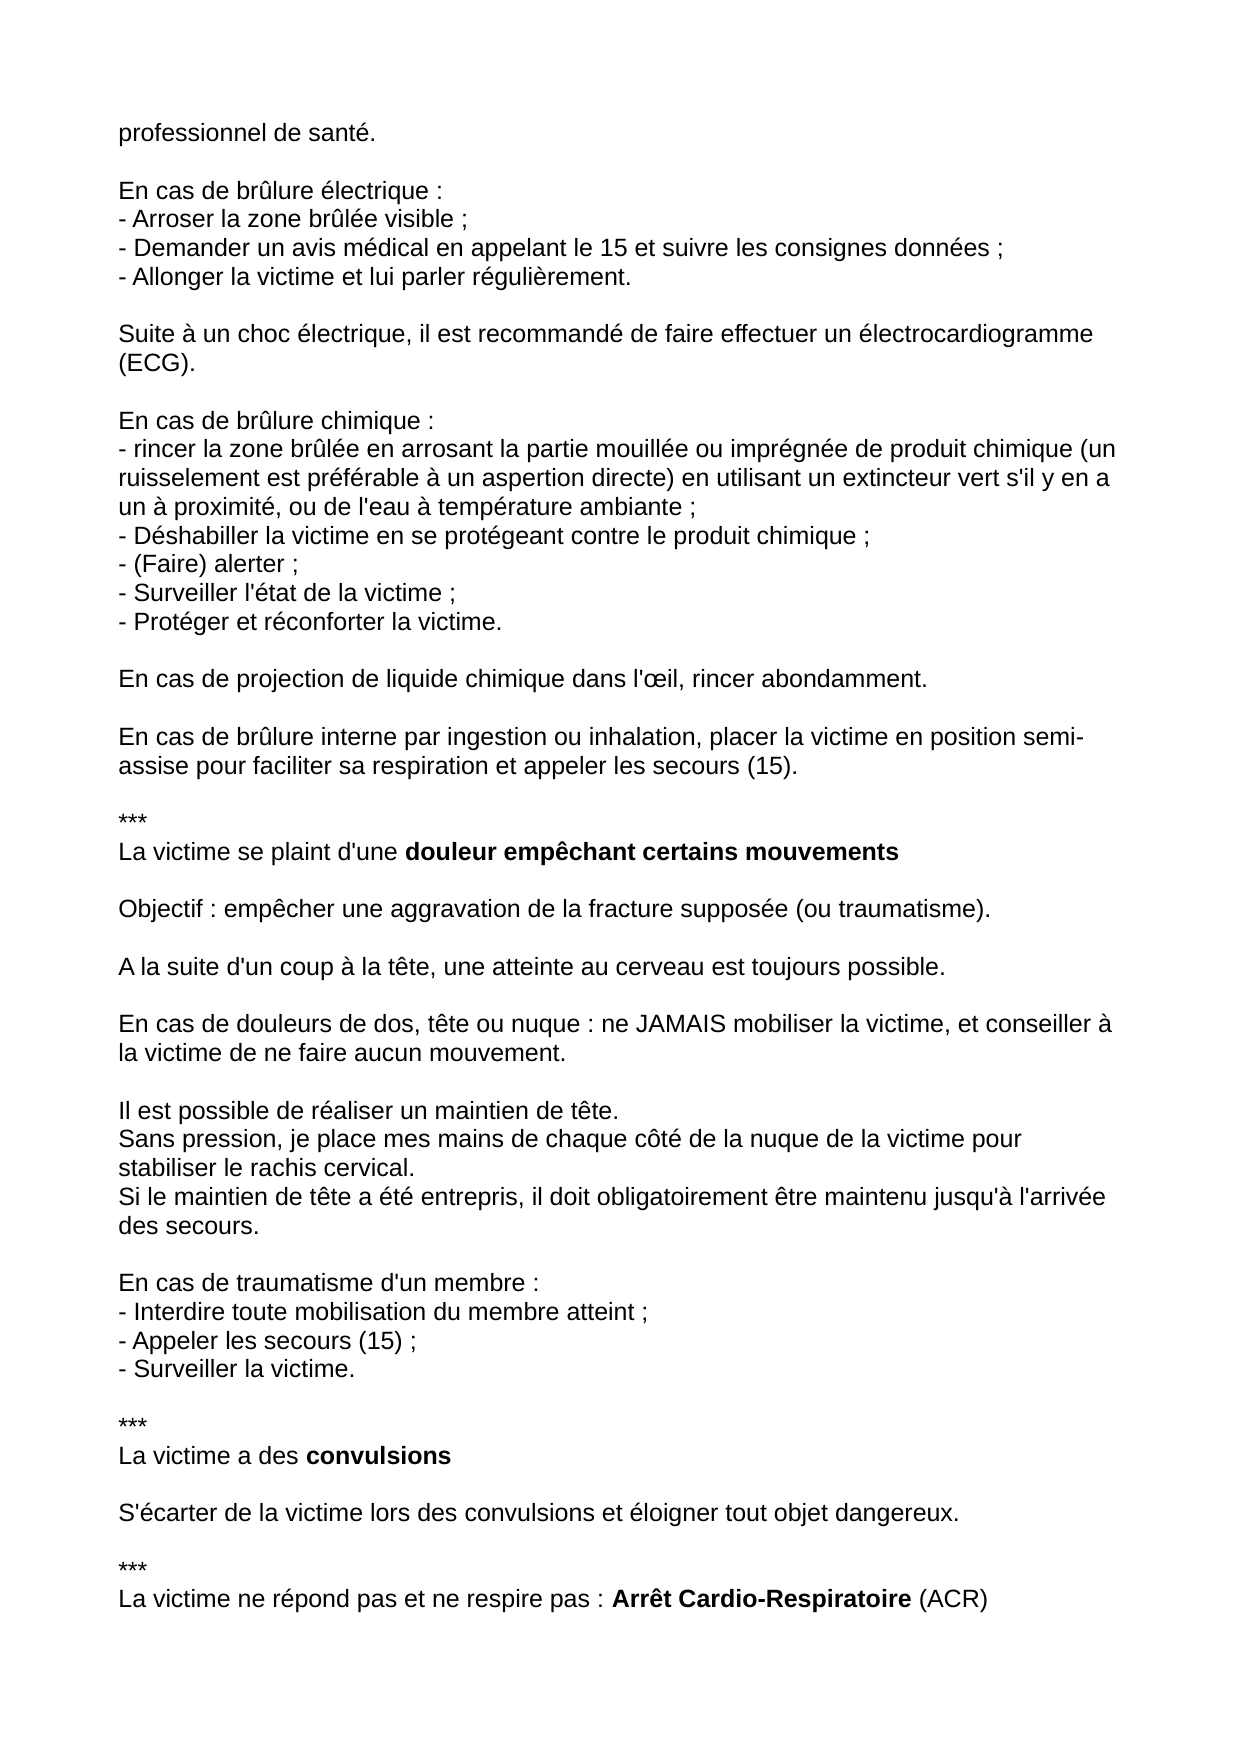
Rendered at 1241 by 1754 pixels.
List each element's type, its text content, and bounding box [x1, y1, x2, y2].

text - Demander un avis médical en appelant le 15 et suivre les consignes données ; [118, 233, 1122, 262]
text Objectif : empêcher une aggravation de la fracture supposée (ou traumatisme). [118, 894, 1122, 923]
text En cas de douleurs de dos, tête ou nuque : ne JAMAIS mobiliser la victime, et conseiller à la victime de ne faire aucun mouvement. [118, 1009, 1122, 1067]
text En cas de traumatisme d'un membre : [118, 1268, 1122, 1297]
text En cas de brûlure interne par ingestion ou inhalation, placer la victime en position semi-assise pour faciliter sa respiration et appeler les secours (15). [118, 722, 1122, 779]
text Si le maintien de tête a été entrepris, il doit obligatoirement être maintenu jusqu'à l'arrivée des secours. [118, 1182, 1122, 1239]
text La victime se plaint d'une douleur empêchant certains mouvements [118, 837, 1122, 866]
text - Surveiller l'état de la victime ; [118, 578, 1122, 607]
text A la suite d'un coup à la tête, une atteinte au cerveau est toujours possible. [118, 952, 1122, 981]
text La victime a des convulsions [118, 1441, 1122, 1469]
text - Surveiller la victime. [118, 1354, 1122, 1383]
text - Arroser la zone brûlée visible ; [118, 204, 1122, 233]
text *** [118, 1412, 1122, 1441]
text - (Faire) alerter ; [118, 549, 1122, 578]
text - Allonger la victime et lui parler régulièrement. [118, 262, 1122, 291]
text - Déshabiller la victime en se protégeant contre le produit chimique ; [118, 521, 1122, 549]
text *** [118, 808, 1122, 837]
text La victime ne répond pas et ne respire pas : Arrêt Cardio-Respiratoire (ACR) [118, 1584, 1122, 1613]
text S'écarter de la victime lors des convulsions et éloigner tout objet dangereux. [118, 1498, 1122, 1527]
text *** [118, 1556, 1122, 1584]
text - Appeler les secours (15) ; [118, 1326, 1122, 1354]
text En cas de projection de liquide chimique dans l'œil, rincer abondamment. [118, 664, 1122, 693]
text En cas de brûlure électrique : [118, 176, 1122, 204]
text Sans pression, je place mes mains de chaque côté de la nuque de la victime pour stabiliser le rachis cervical. [118, 1124, 1122, 1182]
text Suite à un choc électrique, il est recommandé de faire effectuer un électrocardiogramme (ECG). [118, 319, 1122, 377]
text - Interdire toute mobilisation du membre atteint ; [118, 1297, 1122, 1326]
text - rincer la zone brûlée en arrosant la partie mouillée ou imprégnée de produit chimique (un ruisselement est préférable à un aspertion directe) en utilisant un extincteur vert s'il y en a un à proximité, ou de l'eau à température ambiante ; [118, 434, 1122, 521]
text En cas de brûlure chimique : [118, 406, 1122, 434]
text Il est possible de réaliser un maintien de tête. [118, 1096, 1122, 1124]
text - Protéger et réconforter la victime. [118, 607, 1122, 636]
text professionnel de santé. [118, 118, 1122, 147]
